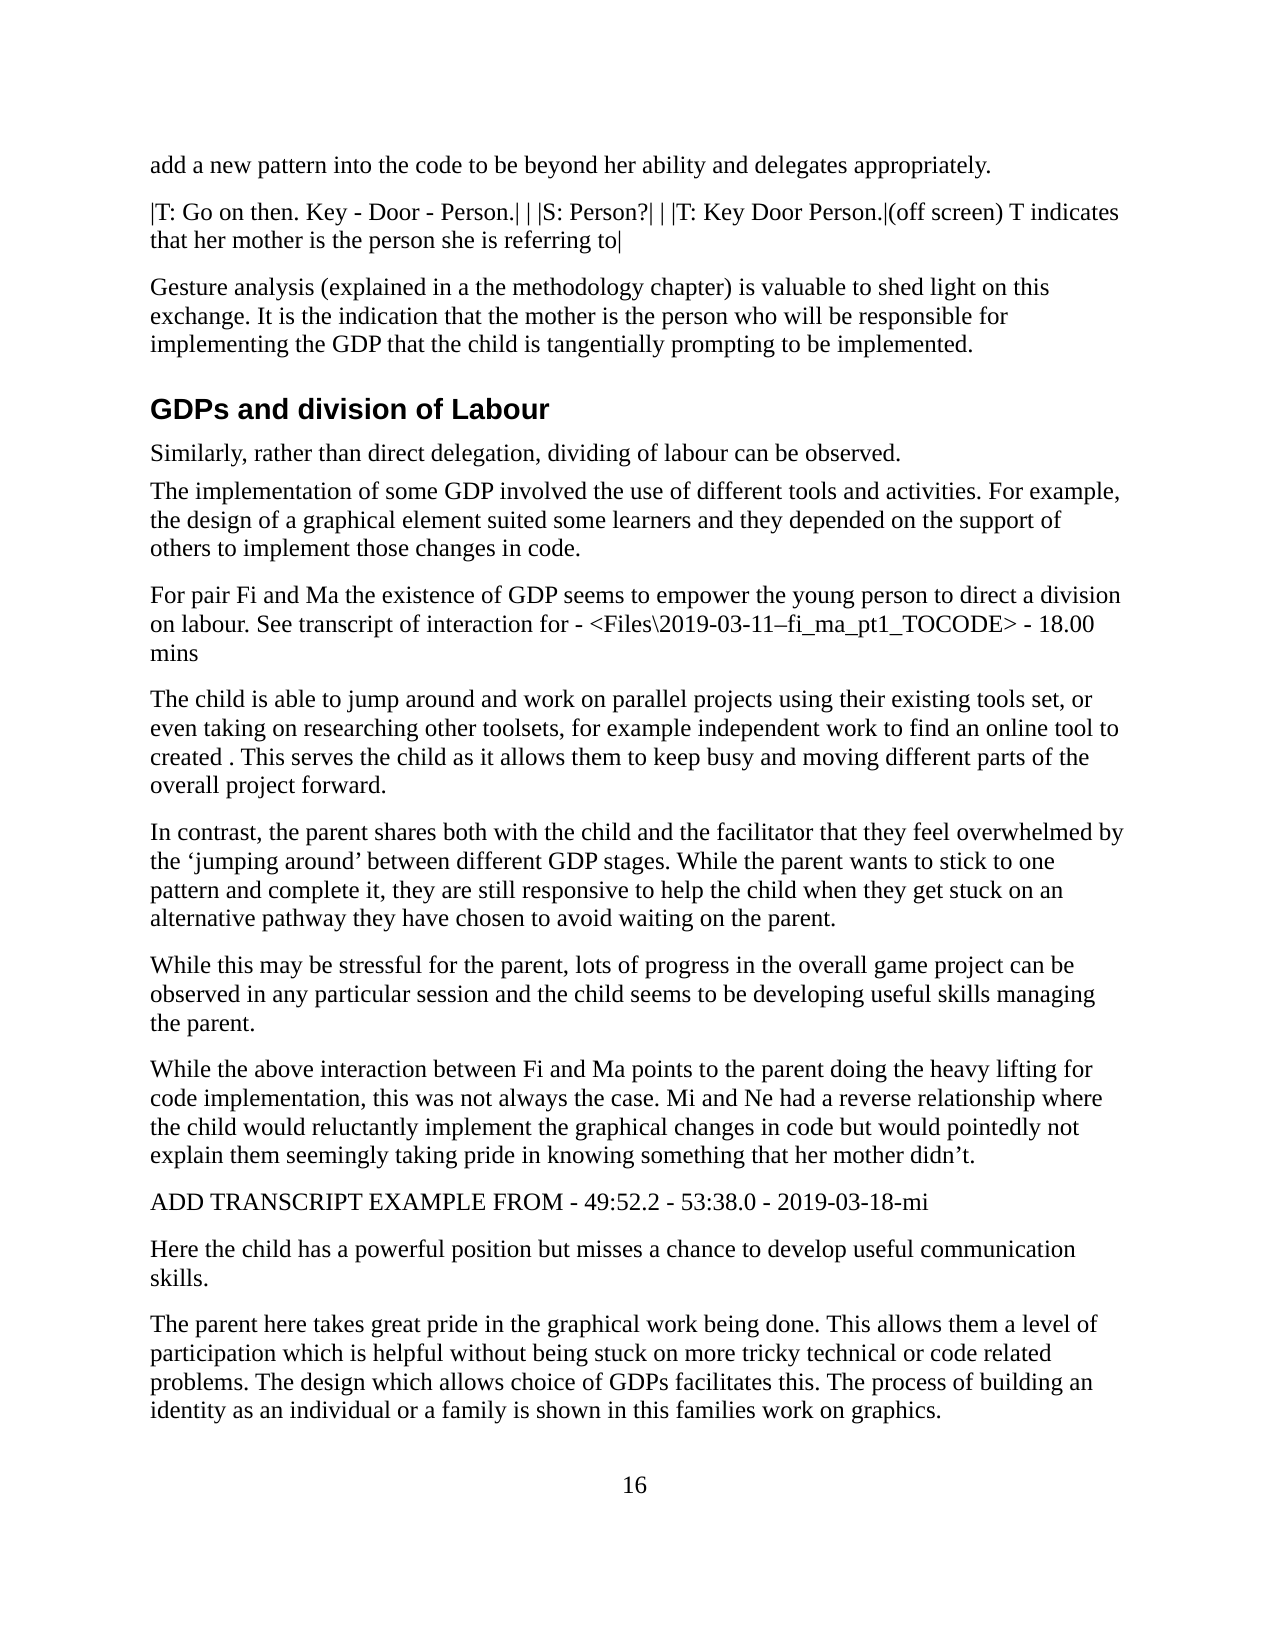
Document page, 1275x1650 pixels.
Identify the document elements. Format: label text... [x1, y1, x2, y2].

subtitle GDPs and division of Labour [150, 392, 1125, 426]
text While this may be stressful for the parent, lots of progress in the overall game project can be observed in any particular session and the child seems to be developing useful skills managing the parent. [150, 950, 1125, 1036]
text In contrast, the parent shares both with the child and the facilitator that they feel overwhelmed by the ‘jumping around’ between different GDP stages. While the parent wants to stick to one pattern and complete it, they are still responsive to help the child when they get stuck on an alternative pathway they have chosen to avoid waiting on the parent. [150, 817, 1125, 932]
text For pair Fi and Ma the existence of GDP seems to empower the young person to direct a division on labour. See transcript of interaction for - <Files\2019-03-11–fi_ma_pt1_TOCODE> - 18.00 mins [150, 580, 1125, 666]
text Similarly, rather than direct delegation, dividing of labour can be observed. [150, 438, 1125, 467]
text |T: Go on then. Key - Door - Person.| | |S: Person?| | |T: Key Door Person.|(off screen) T indicates that her mother is the person she is referring to| [150, 197, 1125, 254]
text The implementation of some GDP involved the use of different tools and activities. For example, the design of a graphical element suited some learners and they depended on the support of others to implement those changes in code. [150, 476, 1125, 562]
text While the above interaction between Fi and Ma points to the parent doing the heavy lifting for code implementation, this was not always the case. Mi and Ne had a reverse relationship where the child would reluctantly implement the graphical changes in code but would pointedly not explain them seemingly taking pride in knowing something that her mother didn’t. [150, 1054, 1125, 1169]
text Gesture analysis (explained in a the methodology chapter) is valuable to shed light on this exchange. It is the indication that the mother is the person who will be responsible for implementing the GDP that the child is tangentially prompting to be implemented. [150, 272, 1125, 358]
text add a new pattern into the code to be beyond her ability and delegates appropriately. [150, 150, 1125, 179]
text The child is able to jump around and work on parallel projects using their existing tools set, or even taking on researching other toolsets, for example independent work to find an online tool to created . This serves the child as it allows them to keep busy and moving different parts of the overall project forward. [150, 684, 1125, 799]
text Here the child has a powerful position but misses a chance to develop useful communication skills. [150, 1234, 1125, 1291]
text The parent here takes great pride in the graphical work being done. This allows them a level of participation which is helpful without being stuck on more tricky technical or code related problems. The design which allows choice of GDPs facilitates this. The process of building an identity as an individual or a family is shown in this families work on graphics. [150, 1309, 1125, 1424]
text ADD TRANSCRIPT EXAMPLE FROM - 49:52.2 - 53:38.0 - 2019-03-18-mi [150, 1187, 1125, 1216]
